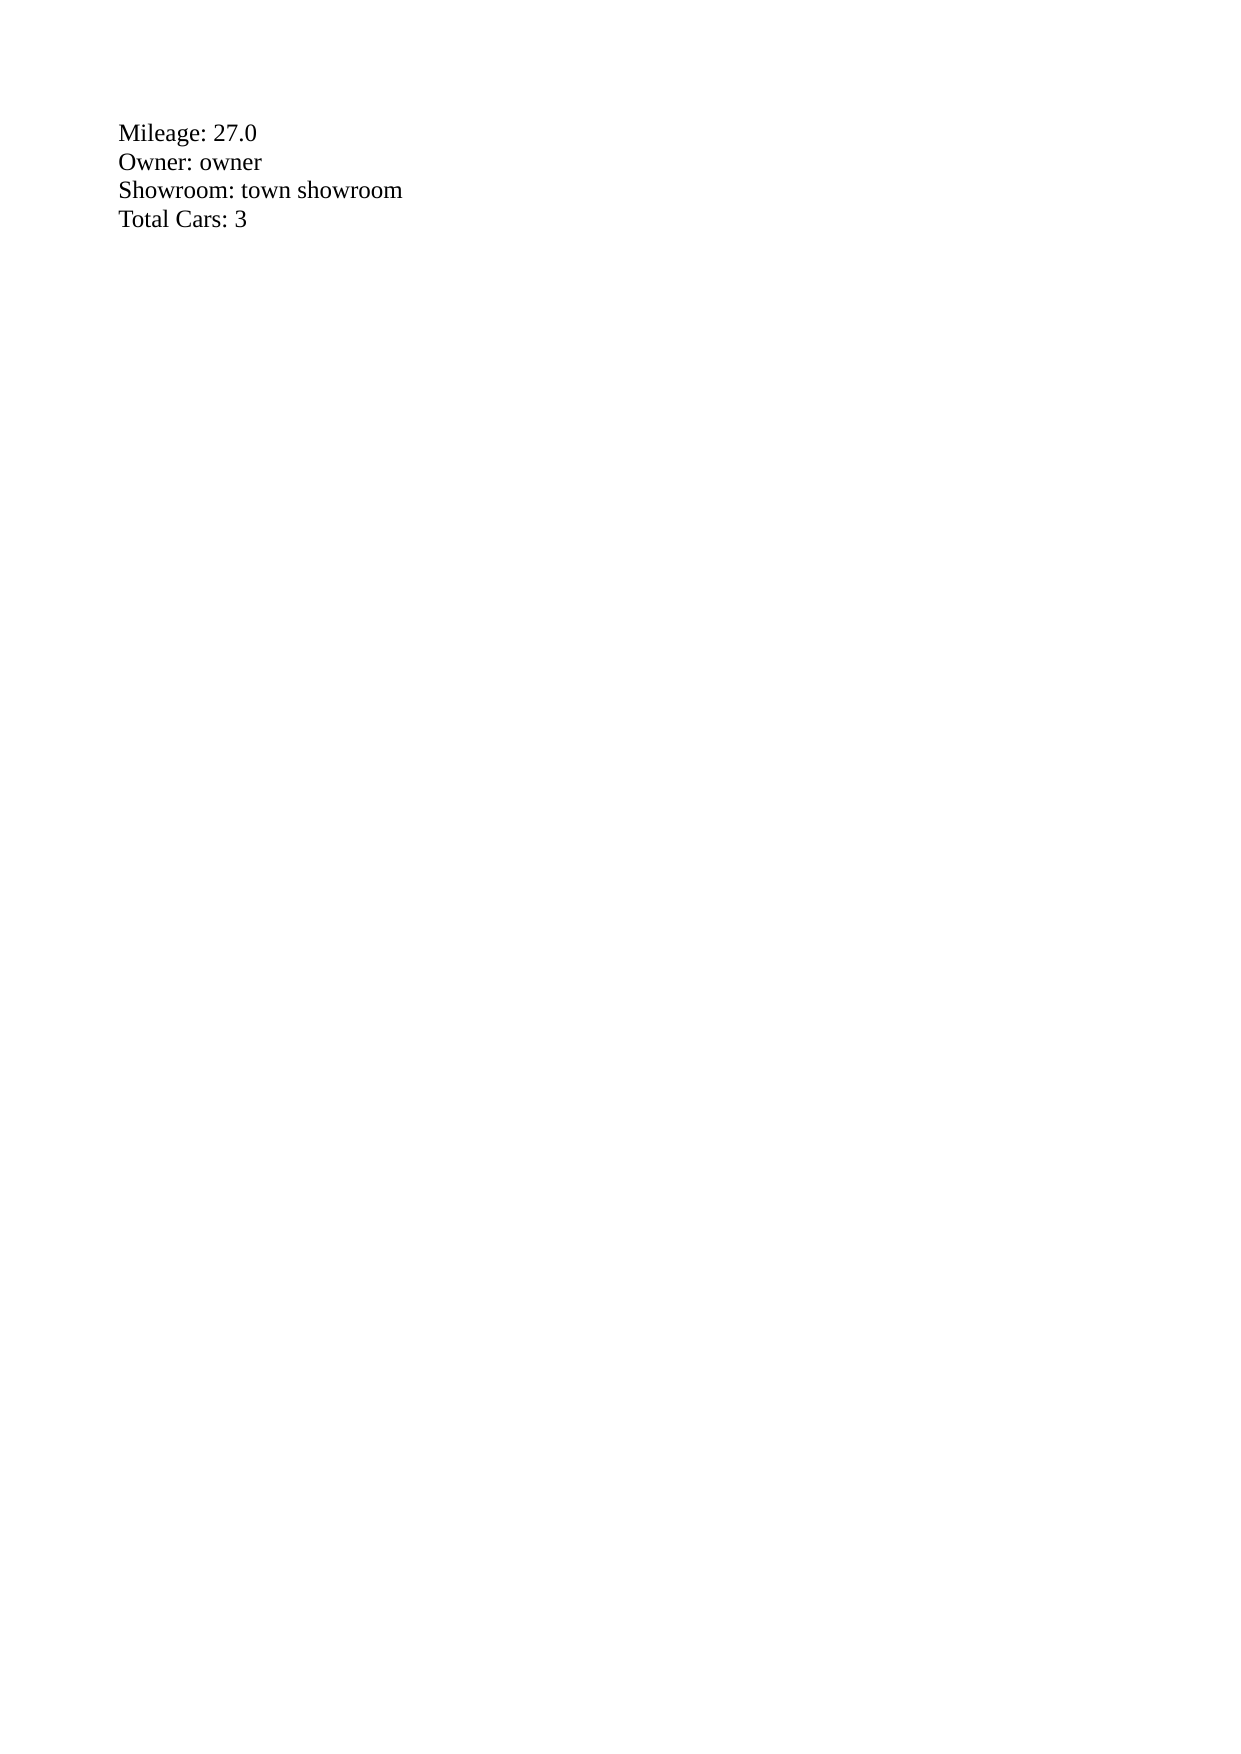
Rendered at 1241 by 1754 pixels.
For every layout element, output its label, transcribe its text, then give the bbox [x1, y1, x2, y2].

text Total Cars: 3 [118, 204, 1122, 233]
text Owner: owner [118, 147, 1122, 176]
text Mileage: 27.0 [118, 118, 1122, 147]
text Showroom: town showroom [118, 176, 1122, 204]
